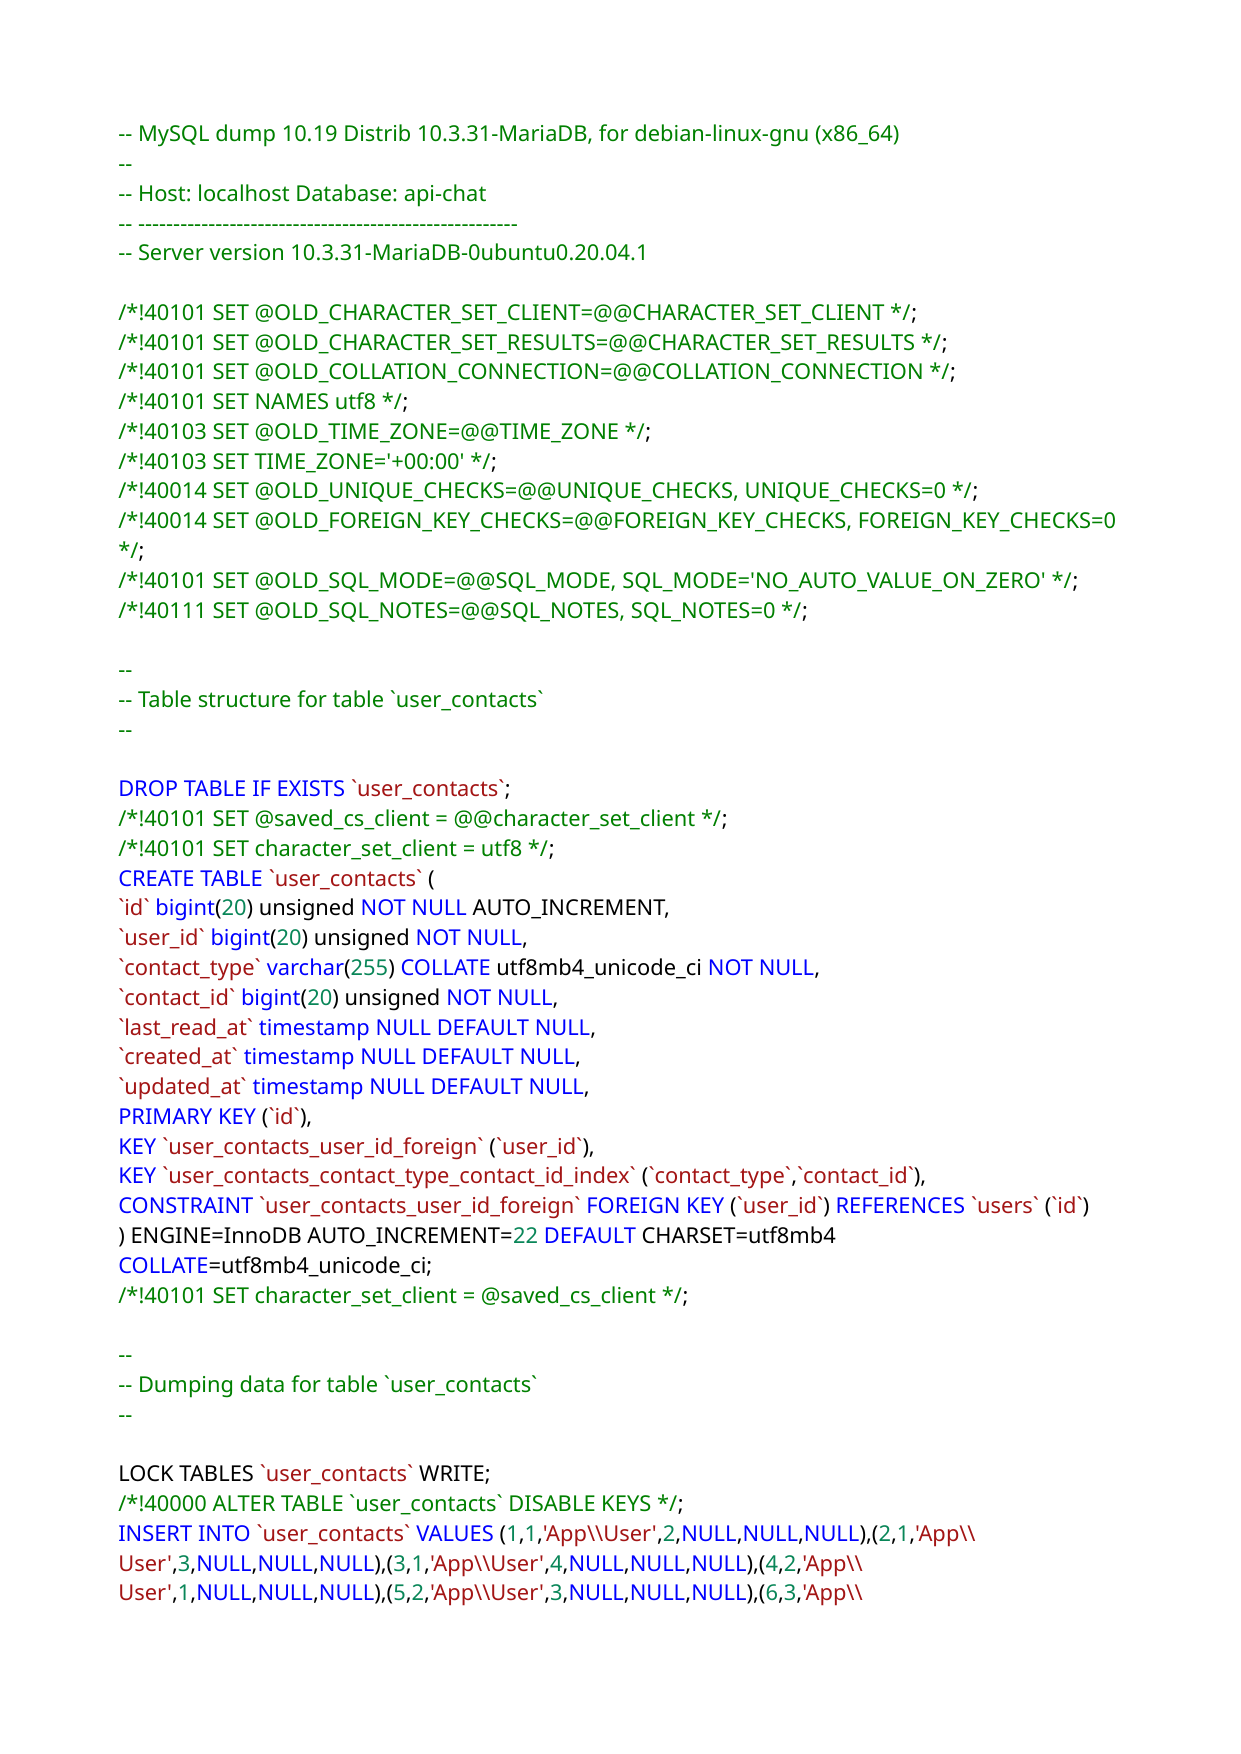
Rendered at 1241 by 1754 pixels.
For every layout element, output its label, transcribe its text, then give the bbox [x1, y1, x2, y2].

text /*!40014 SET @OLD_UNIQUE_CHECKS=@@UNIQUE_CHECKS, UNIQUE_CHECKS=0 */; [118, 476, 1122, 505]
text -- [118, 1339, 1122, 1369]
text /*!40101 SET @OLD_SQL_MODE=@@SQL_MODE, SQL_MODE='NO_AUTO_VALUE_ON_ZERO' */; [118, 565, 1122, 595]
text /*!40000 ALTER TABLE `user_contacts` DISABLE KEYS */; [118, 1488, 1122, 1518]
text LOCK TABLES `user_contacts` WRITE; [118, 1458, 1122, 1488]
text `user_id` bigint(20) unsigned NOT NULL, [118, 922, 1122, 952]
text /*!40101 SET @OLD_CHARACTER_SET_RESULTS=@@CHARACTER_SET_RESULTS */; [118, 327, 1122, 356]
text PRIMARY KEY (`id`), [118, 1101, 1122, 1131]
text /*!40101 SET character_set_client = @saved_cs_client */; [118, 1280, 1122, 1309]
text /*!40101 SET @saved_cs_client = @@character_set_client */; [118, 803, 1122, 833]
text -- [118, 148, 1122, 178]
text -- [118, 1399, 1122, 1428]
text /*!40103 SET @OLD_TIME_ZONE=@@TIME_ZONE */; [118, 416, 1122, 446]
text CONSTRAINT `user_contacts_user_id_foreign` FOREIGN KEY (`user_id`) REFERENCES `users` (`id`) [118, 1190, 1122, 1220]
text `contact_id` bigint(20) unsigned NOT NULL, [118, 982, 1122, 1012]
text /*!40101 SET @OLD_CHARACTER_SET_CLIENT=@@CHARACTER_SET_CLIENT */; [118, 297, 1122, 327]
text -- Table structure for table `user_contacts` [118, 684, 1122, 714]
text /*!40111 SET @OLD_SQL_NOTES=@@SQL_NOTES, SQL_NOTES=0 */; [118, 595, 1122, 624]
text `created_at` timestamp NULL DEFAULT NULL, [118, 1041, 1122, 1071]
text KEY `user_contacts_contact_type_contact_id_index` (`contact_type`,`contact_id`), [118, 1161, 1122, 1190]
text DROP TABLE IF EXISTS `user_contacts`; [118, 773, 1122, 803]
text -- [118, 654, 1122, 684]
text `last_read_at` timestamp NULL DEFAULT NULL, [118, 1012, 1122, 1041]
text /*!40014 SET @OLD_FOREIGN_KEY_CHECKS=@@FOREIGN_KEY_CHECKS, FOREIGN_KEY_CHECKS=0 */; [118, 505, 1122, 565]
text -- Server version 10.3.31-MariaDB-0ubuntu0.20.04.1 [118, 237, 1122, 267]
text `contact_type` varchar(255) COLLATE utf8mb4_unicode_ci NOT NULL, [118, 952, 1122, 982]
text /*!40101 SET @OLD_COLLATION_CONNECTION=@@COLLATION_CONNECTION */; [118, 356, 1122, 386]
text KEY `user_contacts_user_id_foreign` (`user_id`), [118, 1131, 1122, 1161]
text ) ENGINE=InnoDB AUTO_INCREMENT=22 DEFAULT CHARSET=utf8mb4 COLLATE=utf8mb4_unicode_ci; [118, 1220, 1122, 1280]
text -- Dumping data for table `user_contacts` [118, 1369, 1122, 1399]
text -- ------------------------------------------------------ [118, 207, 1122, 237]
text CREATE TABLE `user_contacts` ( [118, 863, 1122, 892]
text /*!40103 SET TIME_ZONE='+00:00' */; [118, 446, 1122, 476]
text -- [118, 714, 1122, 743]
text -- MySQL dump 10.19 Distrib 10.3.31-MariaDB, for debian-linux-gnu (x86_64) [118, 118, 1122, 148]
text /*!40101 SET NAMES utf8 */; [118, 386, 1122, 416]
text `updated_at` timestamp NULL DEFAULT NULL, [118, 1071, 1122, 1101]
text /*!40101 SET character_set_client = utf8 */; [118, 833, 1122, 863]
text -- Host: localhost Database: api-chat [118, 178, 1122, 207]
text INSERT INTO `user_contacts` VALUES (1,1,'App\\User',2,NULL,NULL,NULL),(2,1,'App\\User',3,NULL,NULL,NULL),(3,1,'App\\User',4,NULL,NULL,NULL),(4,2,'App\\User',1,NULL,NULL,NULL),(5,2,'App\\User',3,NULL,NULL,NULL),(6,3,'App\\ [118, 1518, 1122, 1607]
text `id` bigint(20) unsigned NOT NULL AUTO_INCREMENT, [118, 892, 1122, 922]
